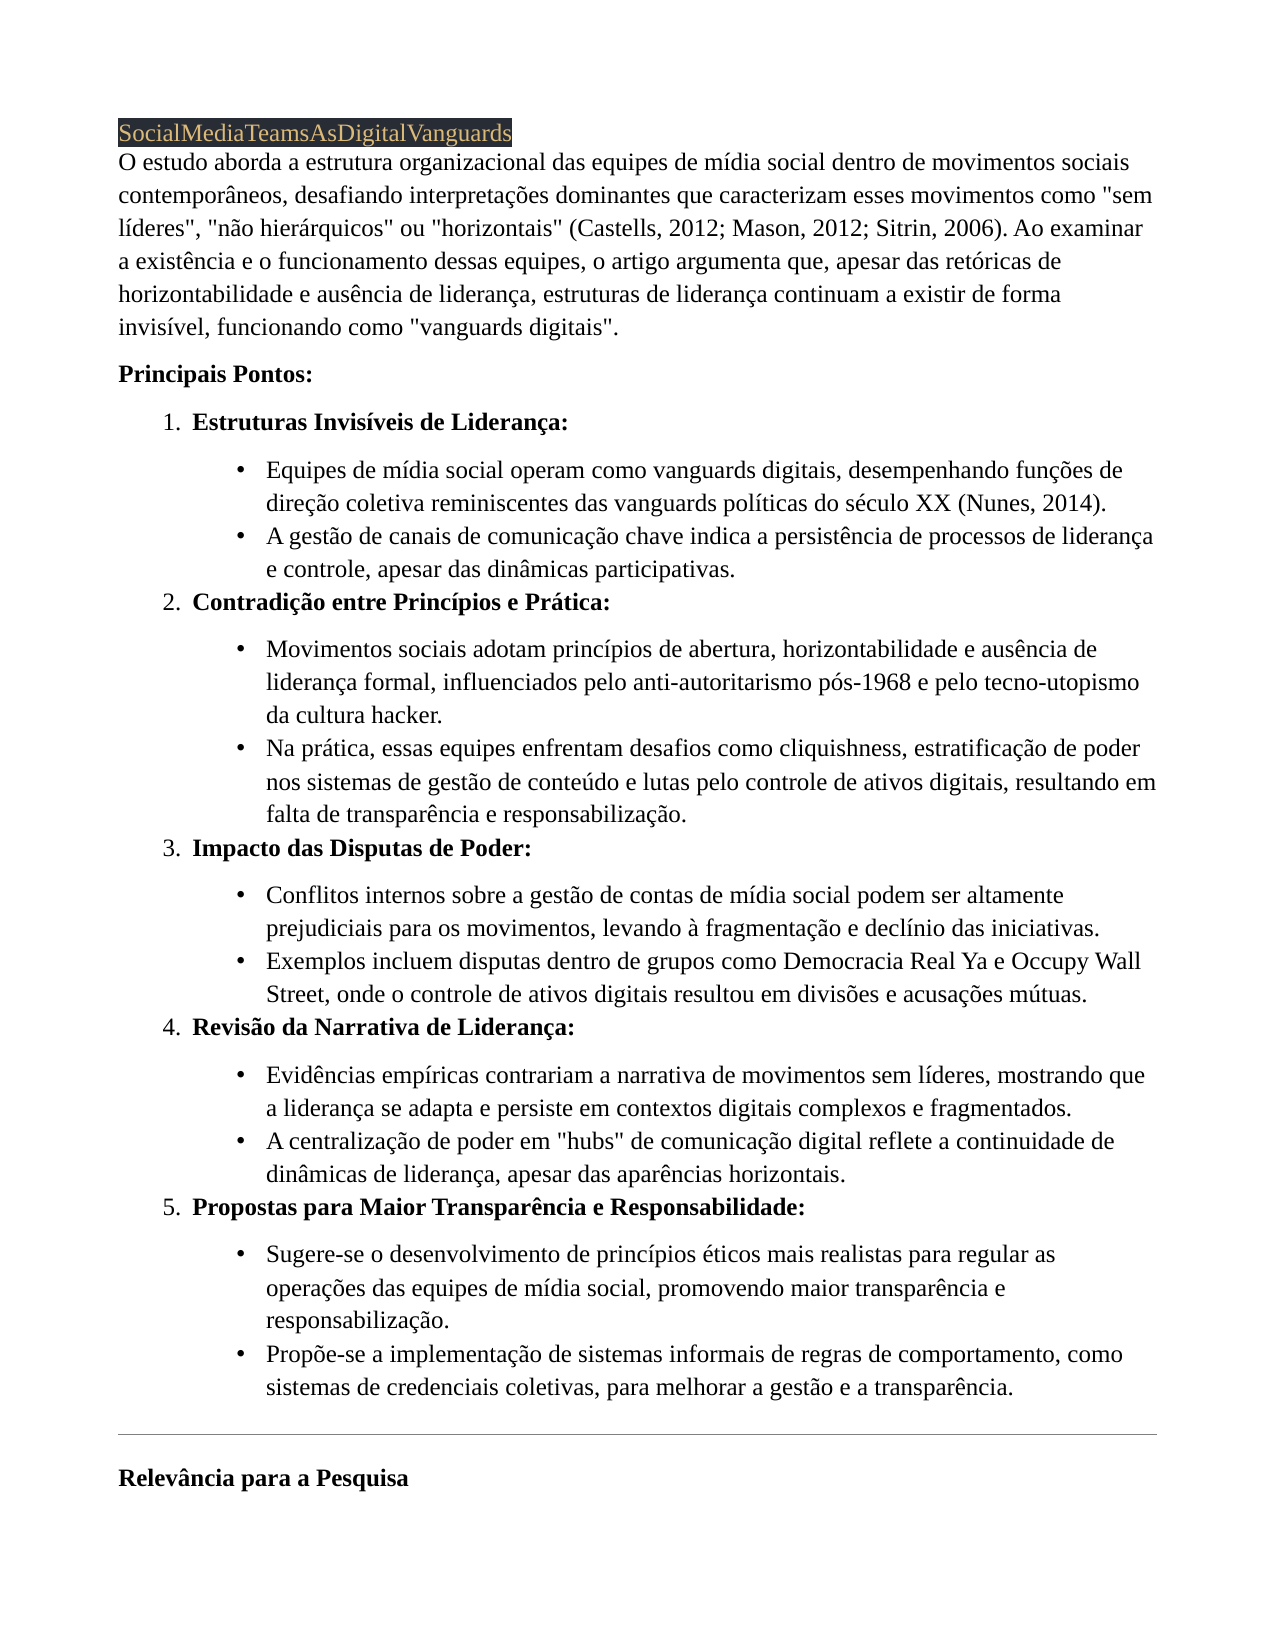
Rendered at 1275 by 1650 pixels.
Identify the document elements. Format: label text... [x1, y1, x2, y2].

list Conflitos internos sobre a gestão de contas de mídia social podem ser altamente prejudiciais para os movimentos, levando à fragmentação e declínio das iniciativas. [236, 880, 1157, 942]
list Estruturas Invisíveis de Liderança: [162, 407, 1157, 436]
list Revisão da Narrativa de Liderança: [162, 1012, 1157, 1041]
list A centralização de poder em "hubs" de comunicação digital reflete a continuidade de dinâmicas de liderança, apesar das aparências horizontais. [236, 1126, 1157, 1188]
list Propõe-se a implementação de sistemas informais de regras de comportamento, como sistemas de credenciais coletivas, para melhorar a gestão e a transparência. [236, 1339, 1157, 1400]
list A gestão de canais de comunicação chave indica a persistência de processos de liderança e controle, apesar das dinâmicas participativas. [236, 521, 1157, 583]
list Evidências empíricas contrariam a narrativa de movimentos sem líderes, mostrando que a liderança se adapta e persiste em contextos digitais complexos e fragmentados. [236, 1060, 1157, 1122]
list Propostas para Maior Transparência e Responsabilidade: [162, 1192, 1157, 1221]
list Equipes de mídia social operam como vanguards digitais, desempenhando funções de direção coletiva reminiscentes das vanguards políticas do século XX (Nunes, 2014). [236, 455, 1157, 517]
text Relevância para a Pesquisa [118, 1463, 1157, 1492]
list Impacto das Disputas de Poder: [162, 833, 1157, 861]
list Contradição entre Princípios e Prática: [162, 587, 1157, 616]
list Na prática, essas equipes enfrentam desafios como cliquishness, estratificação de poder nos sistemas de gestão de conteúdo e lutas pelo controle de ativos digitais, resultando em falta de transparência e responsabilização. [236, 733, 1157, 828]
list Movimentos sociais adotam princípios de abertura, horizontabilidade e ausência de liderança formal, influenciados pelo anti-autoritarismo pós-1968 e pelo tecno-utopismo da cultura hacker. [236, 634, 1157, 729]
text O estudo aborda a estrutura organizacional das equipes de mídia social dentro de movimentos sociais contemporâneos, desafiando interpretações dominantes que caracterizam esses movimentos como "sem líderes", "não hierárquicos" ou "horizontais" (Castells, 2012; Mason, 2012; Sitrin, 2006). Ao examinar a existência e o funcionamento dessas equipes, o artigo argumenta que, apesar das retóricas de horizontabilidade e ausência de liderança, estruturas de liderança continuam a existir de forma invisível, funcionando como "vanguards digitais". [118, 147, 1157, 341]
list Exemplos incluem disputas dentro de grupos como Democracia Real Ya e Occupy Wall Street, onde o controle de ativos digitais resultou em divisões e acusações mútuas. [236, 946, 1157, 1008]
text Principais Pontos: [118, 359, 1157, 388]
text SocialMediaTeamsAsDigitalVanguards [118, 118, 1157, 147]
list Sugere-se o desenvolvimento de princípios éticos mais realistas para regular as operações das equipes de mídia social, promovendo maior transparência e responsabilização. [236, 1239, 1157, 1334]
